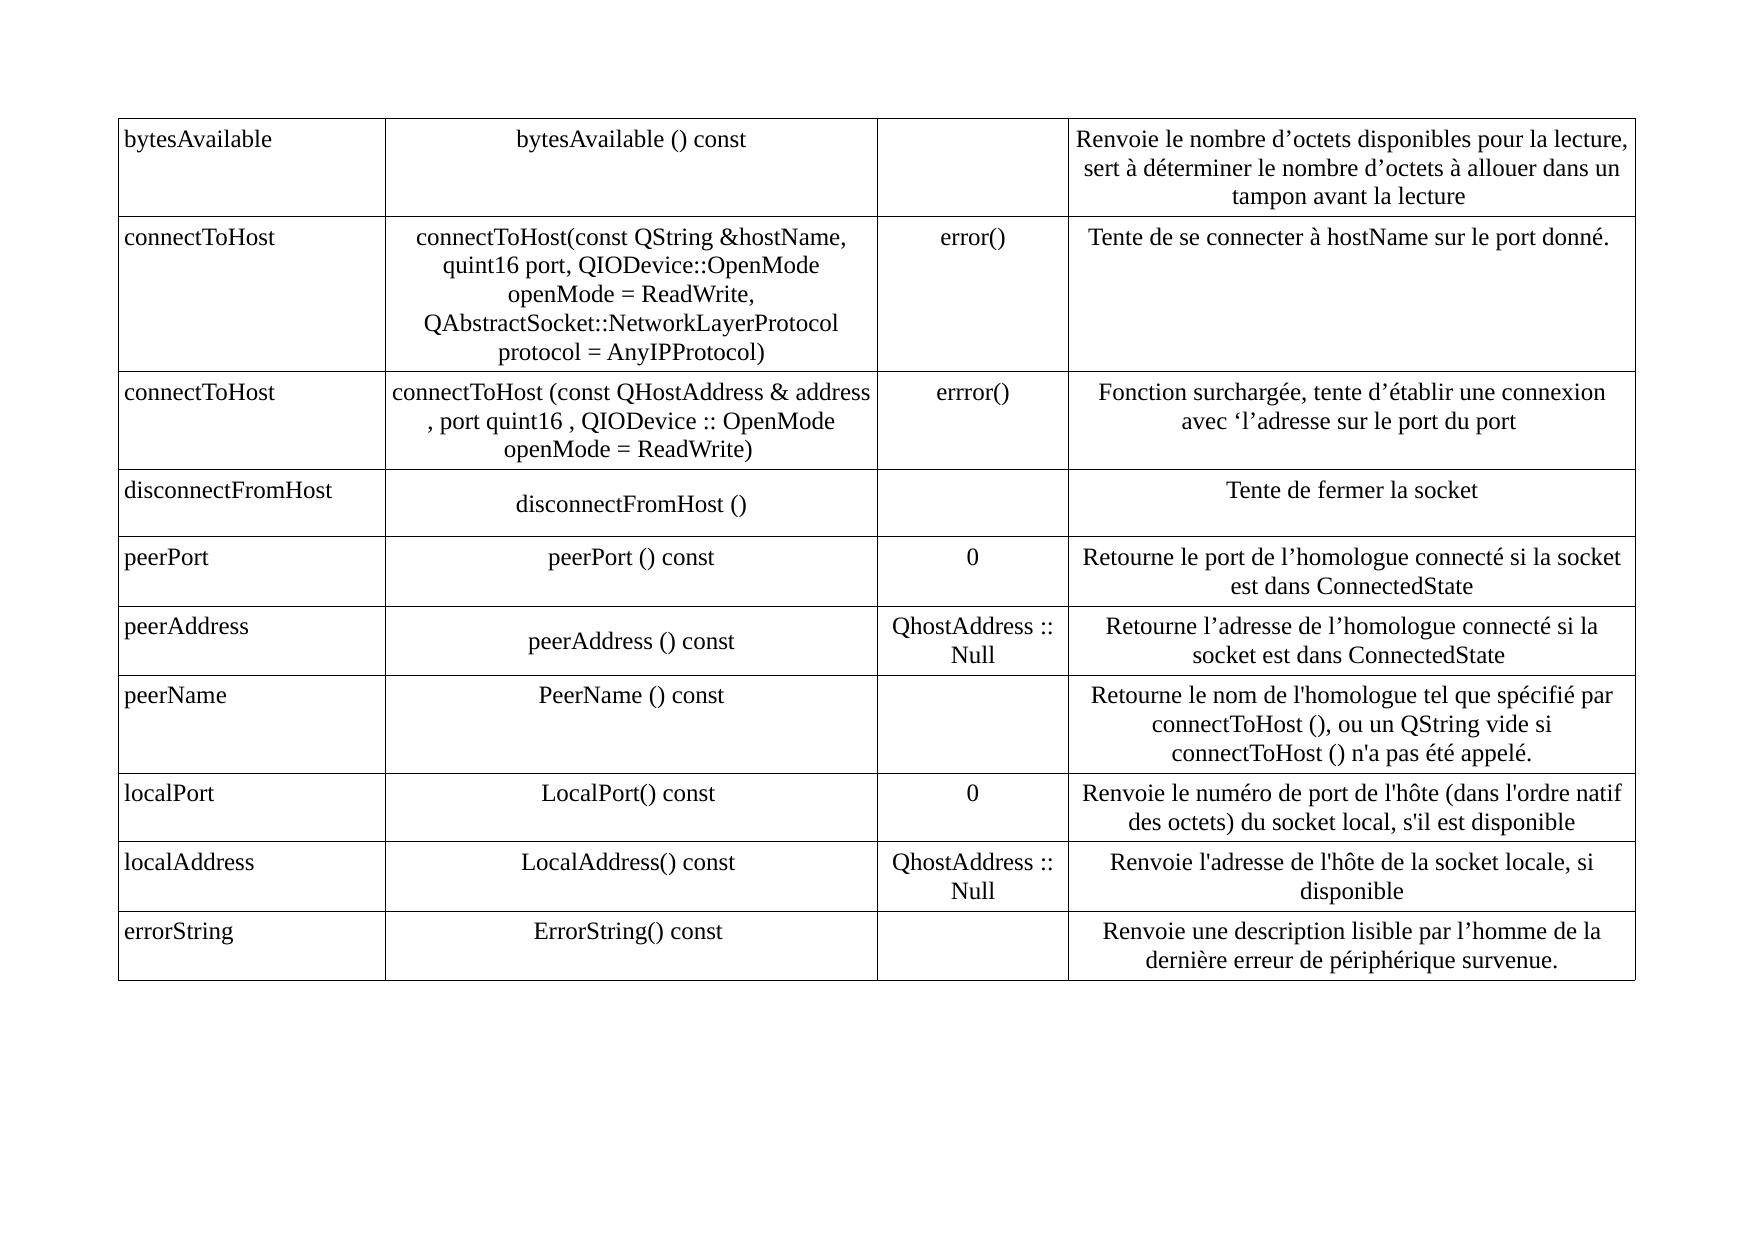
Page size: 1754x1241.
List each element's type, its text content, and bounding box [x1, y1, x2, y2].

table_cell [878, 676, 1068, 772]
table_cell error() [878, 217, 1068, 371]
table_cell peerPort () const [386, 537, 877, 606]
table_cell bytesAvailable [119, 119, 385, 216]
table_cell disconnectFromHost () [386, 470, 877, 536]
table_cell connectToHost(const QString &hostName, quint16 port, QIODevice::OpenMode openMode = ReadWrite, QAbstractSocket::NetworkLayerProtocol protocol = AnyIPProtocol) [386, 217, 877, 371]
table_cell errorString [119, 912, 385, 979]
table_cell localPort [119, 774, 385, 841]
table_cell 0 [878, 537, 1068, 606]
table_cell bytesAvailable () const [386, 119, 877, 216]
table_cell Retourne le nom de l'homologue tel que spécifié par connectToHost (), ou un QString vide si connectToHost () n'a pas été appelé. [1069, 676, 1635, 772]
table_cell connectToHost [119, 372, 385, 469]
table_cell connectToHost (const QHostAddress & address , port quint16 , QIODevice :: OpenMode openMode = ReadWrite) [386, 372, 877, 469]
table_cell ErrorString() const [386, 912, 877, 979]
table_cell Retourne l’adresse de l’homologue connecté si la socket est dans ConnectedState [1069, 607, 1635, 674]
table_cell LocalPort() const [386, 774, 877, 841]
table_cell [878, 470, 1068, 536]
table_cell Fonction surchargée, tente d’établir une connexion avec ‘l’adresse sur le port du port [1069, 372, 1635, 469]
table_cell Renvoie le nombre d’octets disponibles pour la lecture, sert à déterminer le nombre d’octets à allouer dans un tampon avant la lecture [1069, 119, 1635, 216]
table_cell Retourne le port de l’homologue connecté si la socket est dans ConnectedState [1069, 537, 1635, 606]
table_cell errror() [878, 372, 1068, 469]
table_cell PeerName () const [386, 676, 877, 772]
table_cell Renvoie une description lisible par l’homme de la dernière erreur de périphérique survenue. [1069, 912, 1635, 979]
table_cell [878, 912, 1068, 979]
table_cell connectToHost [119, 217, 385, 371]
table_cell Renvoie le numéro de port de l'hôte (dans l'ordre natif des octets) du socket local, s'il est disponible [1069, 774, 1635, 841]
table_cell peerPort [119, 537, 385, 606]
table_cell 0 [878, 774, 1068, 841]
table_cell QhostAddress :: Null [878, 842, 1068, 911]
table_cell localAddress [119, 842, 385, 911]
table_cell peerName [119, 676, 385, 772]
table_cell Tente de se connecter à hostName sur le port donné. [1069, 217, 1635, 371]
table_cell disconnectFromHost [119, 470, 385, 536]
table_cell LocalAddress() const [386, 842, 877, 911]
table_cell [878, 119, 1068, 216]
table_cell peerAddress [119, 607, 385, 674]
table_cell QhostAddress :: Null [878, 607, 1068, 674]
table_cell peerAddress () const [386, 607, 877, 674]
table_cell Tente de fermer la socket [1069, 470, 1635, 536]
table_cell Renvoie l'adresse de l'hôte de la socket locale, si disponible [1069, 842, 1635, 911]
